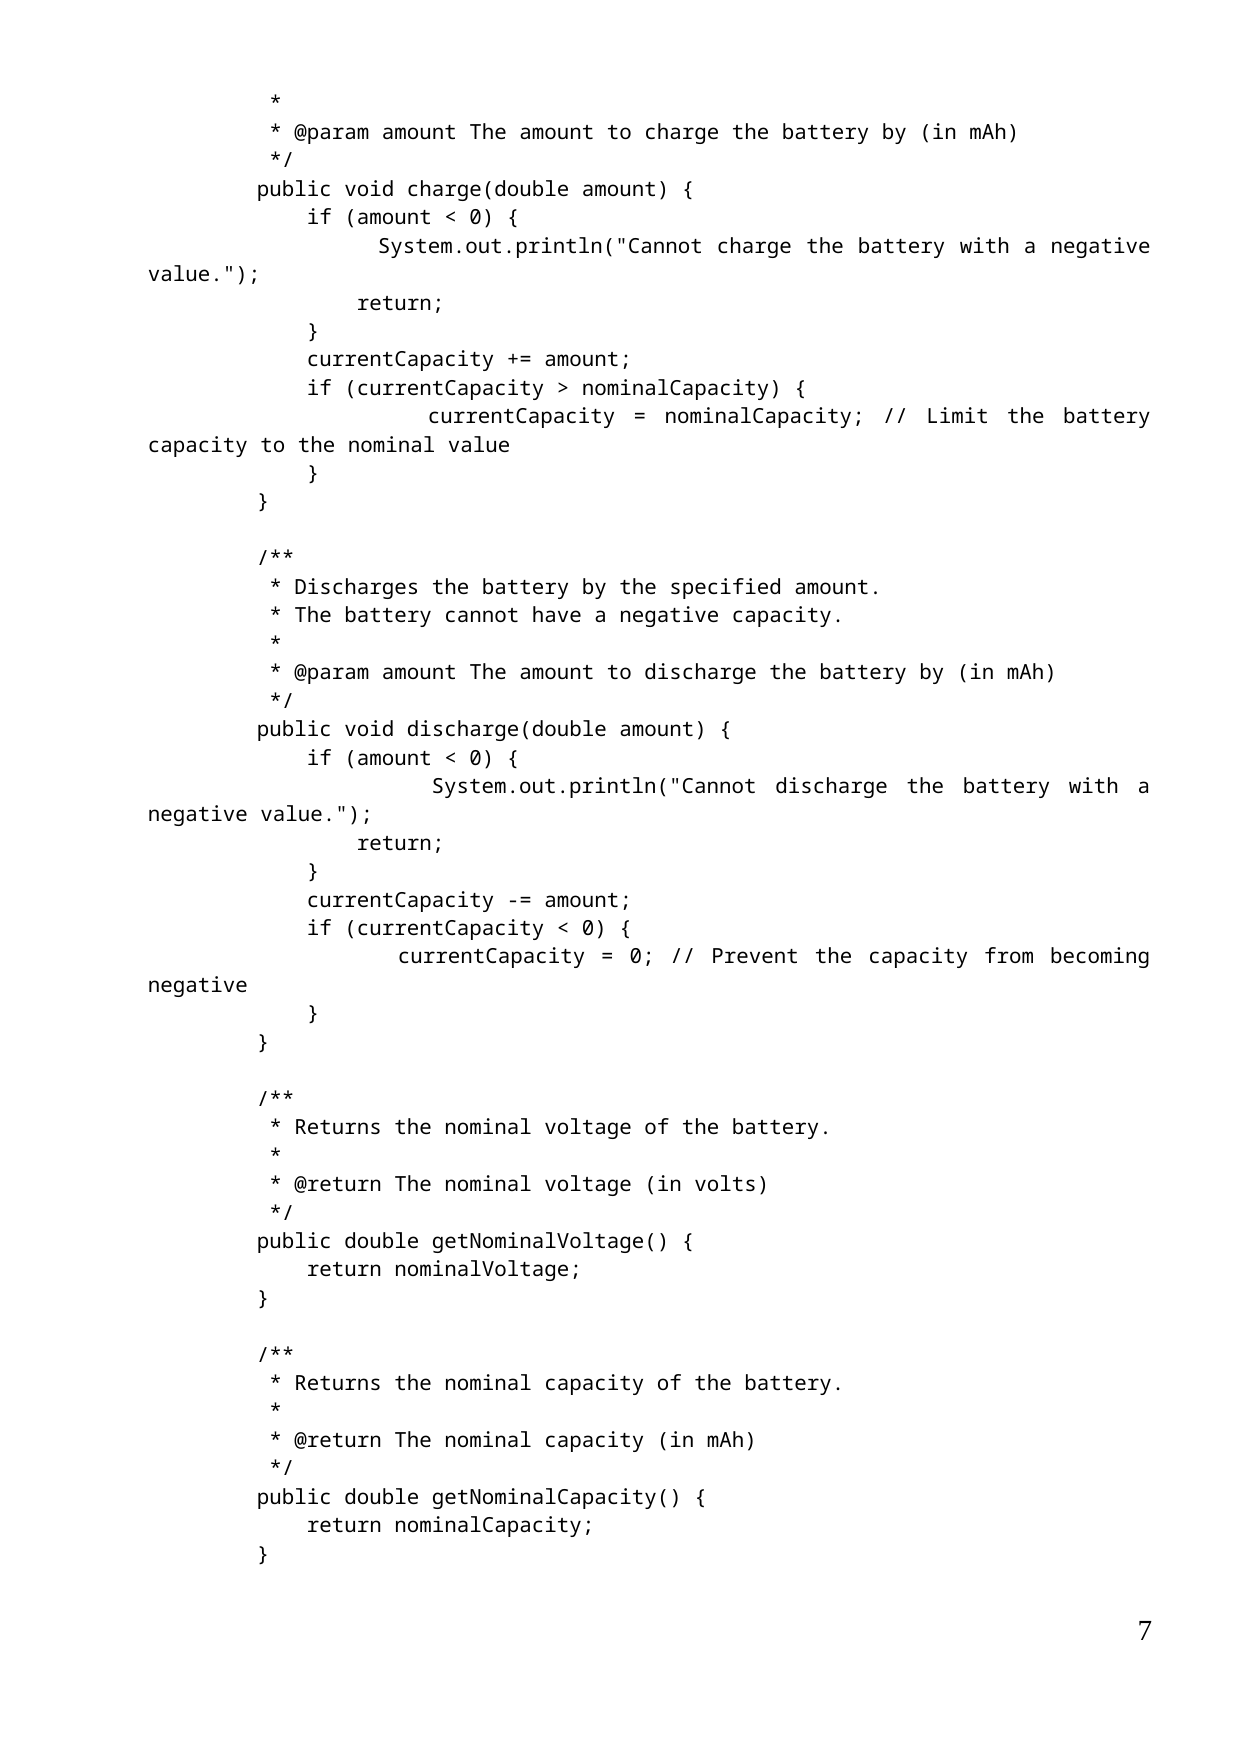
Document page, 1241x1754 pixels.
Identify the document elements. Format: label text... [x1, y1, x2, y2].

text public double getNominalVoltage() { [148, 1226, 1152, 1254]
text */ [148, 1453, 1152, 1482]
text public void charge(double amount) { [148, 174, 1152, 202]
text * @return The nominal voltage (in volts) [148, 1169, 1152, 1198]
text * [148, 88, 1152, 117]
text if (amount < 0) { [148, 743, 1152, 771]
text } [148, 856, 1152, 885]
text * Returns the nominal capacity of the battery. [148, 1368, 1152, 1397]
text } [148, 487, 1152, 515]
text if (currentCapacity > nominalCapacity) { [148, 373, 1152, 401]
text * @param amount The amount to discharge the battery by (in mAh) [148, 657, 1152, 686]
text * [148, 1397, 1152, 1425]
text * [148, 1141, 1152, 1169]
text } [148, 316, 1152, 344]
text } [148, 1539, 1152, 1567]
text currentCapacity -= amount; [148, 885, 1152, 913]
text currentCapacity = 0; // Prevent the capacity from becoming negative [148, 942, 1152, 998]
text System.out.println("Cannot charge the battery with a negative value."); [148, 231, 1152, 288]
text /** [148, 1084, 1152, 1112]
text */ [148, 686, 1152, 714]
text * @param amount The amount to charge the battery by (in mAh) [148, 117, 1152, 145]
text System.out.println("Cannot discharge the battery with a negative value."); [148, 771, 1152, 828]
text /** [148, 543, 1152, 572]
text } [148, 1027, 1152, 1055]
text currentCapacity = nominalCapacity; // Limit the battery capacity to the nominal value [148, 401, 1152, 458]
text } [148, 458, 1152, 487]
text } [148, 1283, 1152, 1311]
text currentCapacity += amount; [148, 344, 1152, 373]
text */ [148, 145, 1152, 174]
text * Returns the nominal voltage of the battery. [148, 1112, 1152, 1141]
text */ [148, 1198, 1152, 1226]
text if (amount < 0) { [148, 202, 1152, 231]
text /** [148, 1340, 1152, 1368]
text if (currentCapacity < 0) { [148, 913, 1152, 942]
text return nominalVoltage; [148, 1254, 1152, 1283]
text return; [148, 288, 1152, 316]
text public double getNominalCapacity() { [148, 1482, 1152, 1510]
text * Discharges the battery by the specified amount. [148, 572, 1152, 600]
text * [148, 629, 1152, 657]
text return nominalCapacity; [148, 1510, 1152, 1539]
text * @return The nominal capacity (in mAh) [148, 1425, 1152, 1453]
text public void discharge(double amount) { [148, 714, 1152, 743]
text return; [148, 828, 1152, 856]
text } [148, 998, 1152, 1027]
text * The battery cannot have a negative capacity. [148, 600, 1152, 629]
